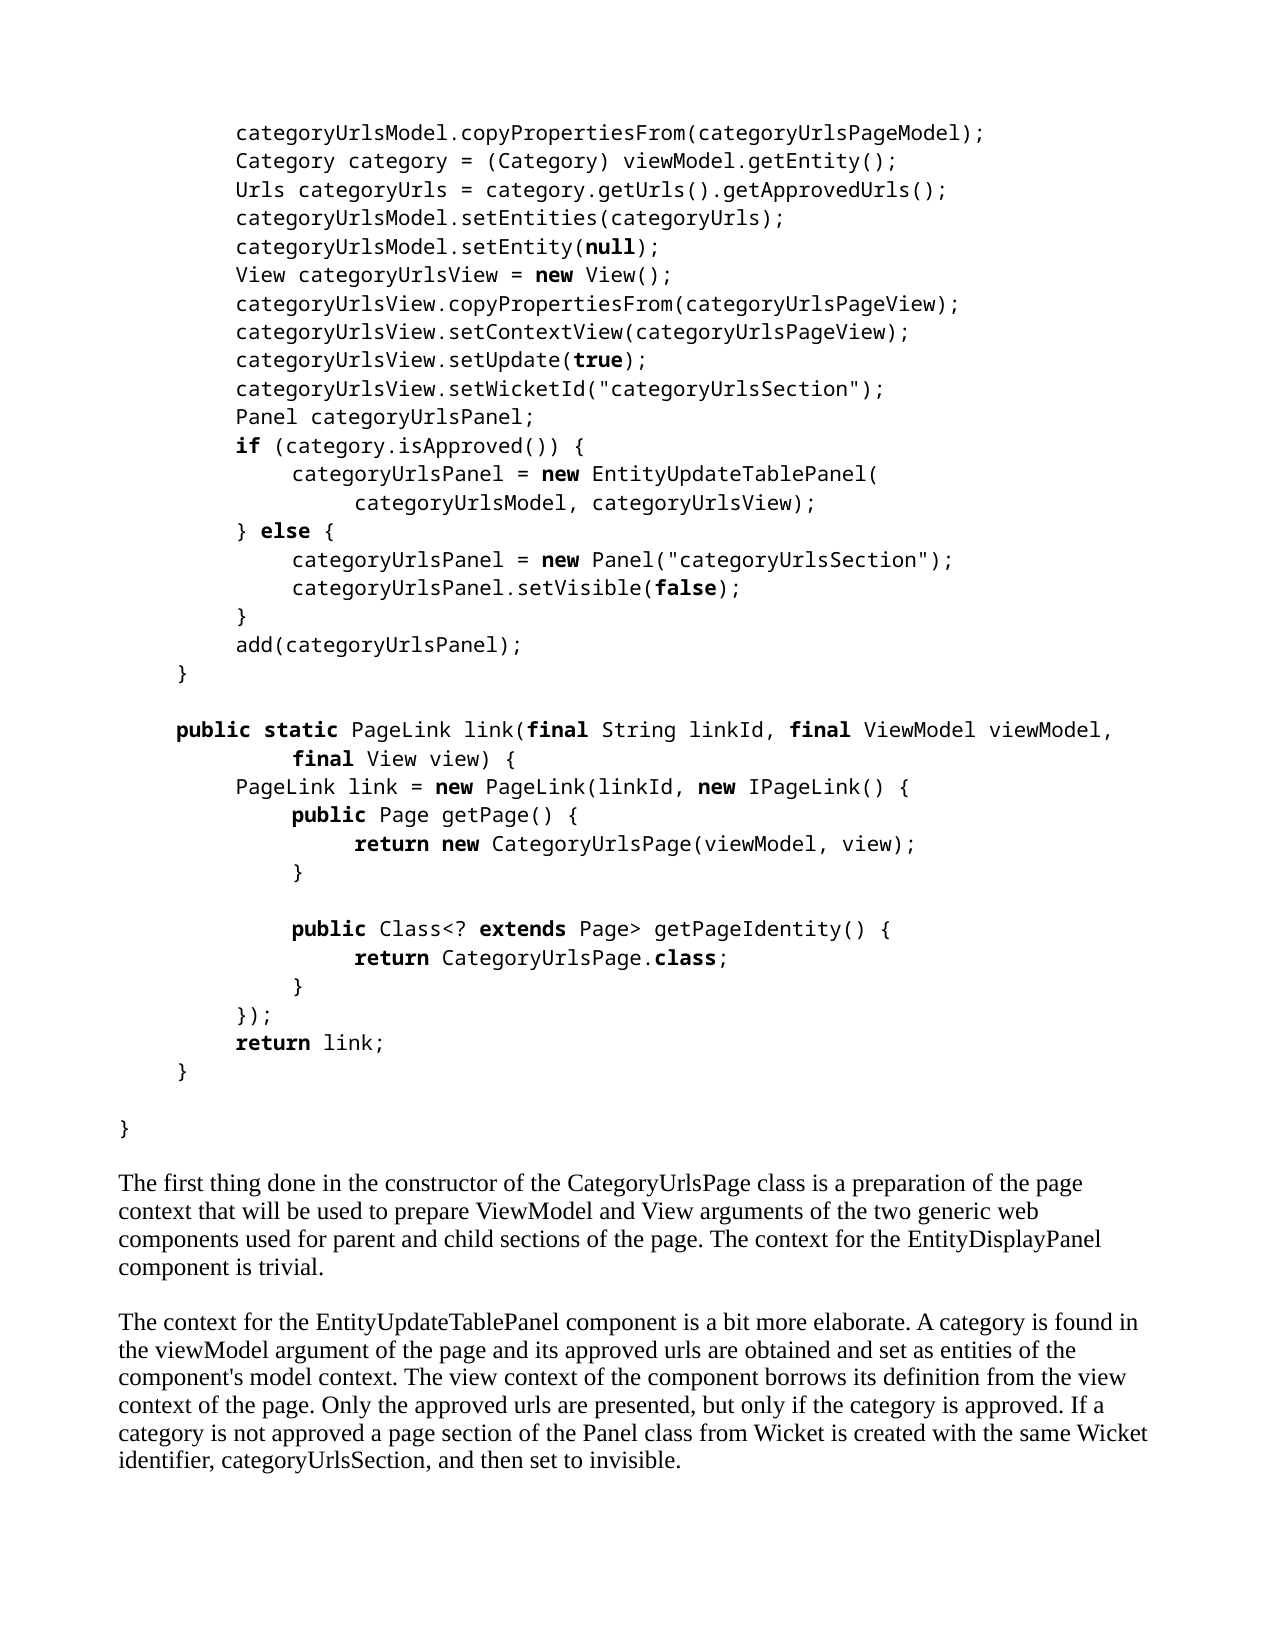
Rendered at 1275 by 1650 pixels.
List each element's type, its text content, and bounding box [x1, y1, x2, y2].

text return CategoryUrlsPage.class; [118, 943, 1157, 971]
text Category category = (Category) viewModel.getEntity(); [118, 147, 1157, 175]
text categoryUrlsPanel.setVisible(false); [118, 573, 1157, 602]
text categoryUrlsModel.setEntity(null); [118, 232, 1157, 260]
text PageLink link = new PageLink(linkId, new IPageLink() { [118, 772, 1157, 801]
text categoryUrlsModel, categoryUrlsView); [118, 488, 1157, 516]
text final View view) { [118, 744, 1157, 772]
text } [118, 658, 1157, 687]
text } else { [118, 516, 1157, 545]
text categoryUrlsView.setUpdate(true); [118, 346, 1157, 374]
text } [118, 1057, 1157, 1085]
text categoryUrlsView.setContextView(categoryUrlsPageView); [118, 317, 1157, 346]
text categoryUrlsPanel = new Panel("categoryUrlsSection"); [118, 545, 1157, 573]
text return link; [118, 1028, 1157, 1057]
text The first thing done in the constructor of the CategoryUrlsPage class is a preparation of the page context that will be used to prepare ViewModel and View arguments of the two generic web components used for parent and child sections of the page. The context for the EntityDisplayPanel component is trivial. [118, 1169, 1157, 1280]
text } [118, 971, 1157, 1000]
text return new CategoryUrlsPage(viewModel, view); [118, 829, 1157, 857]
text Urls categoryUrls = category.getUrls().getApprovedUrls(); [118, 175, 1157, 203]
text }); [118, 1000, 1157, 1028]
text } [118, 857, 1157, 886]
text categoryUrlsModel.copyPropertiesFrom(categoryUrlsPageModel); [118, 118, 1157, 147]
text categoryUrlsView.copyPropertiesFrom(categoryUrlsPageView); [118, 289, 1157, 317]
text categoryUrlsModel.setEntities(categoryUrls); [118, 203, 1157, 232]
text The context for the EntityUpdateTablePanel component is a bit more elaborate. A category is found in the viewModel argument of the page and its approved urls are obtained and set as entities of the component's model context. The view context of the component borrows its definition from the view context of the page. Only the approved urls are presented, but only if the category is approved. If a category is not approved a page section of the Panel class from Wicket is created with the same Wicket identifier, categoryUrlsSection, and then set to invisible. [118, 1308, 1157, 1474]
text public Page getPage() { [118, 801, 1157, 829]
text categoryUrlsView.setWicketId("categoryUrlsSection"); [118, 374, 1157, 402]
text } [118, 602, 1157, 630]
text public Class<? extends Page> getPageIdentity() { [118, 914, 1157, 943]
text Panel categoryUrlsPanel; [118, 402, 1157, 431]
text View categoryUrlsView = new View(); [118, 260, 1157, 289]
text } [118, 1113, 1157, 1142]
text categoryUrlsPanel = new EntityUpdateTablePanel( [118, 459, 1157, 488]
text if (category.isApproved()) { [118, 431, 1157, 459]
text public static PageLink link(final String linkId, final ViewModel viewModel, [118, 715, 1157, 744]
text add(categoryUrlsPanel); [118, 630, 1157, 658]
